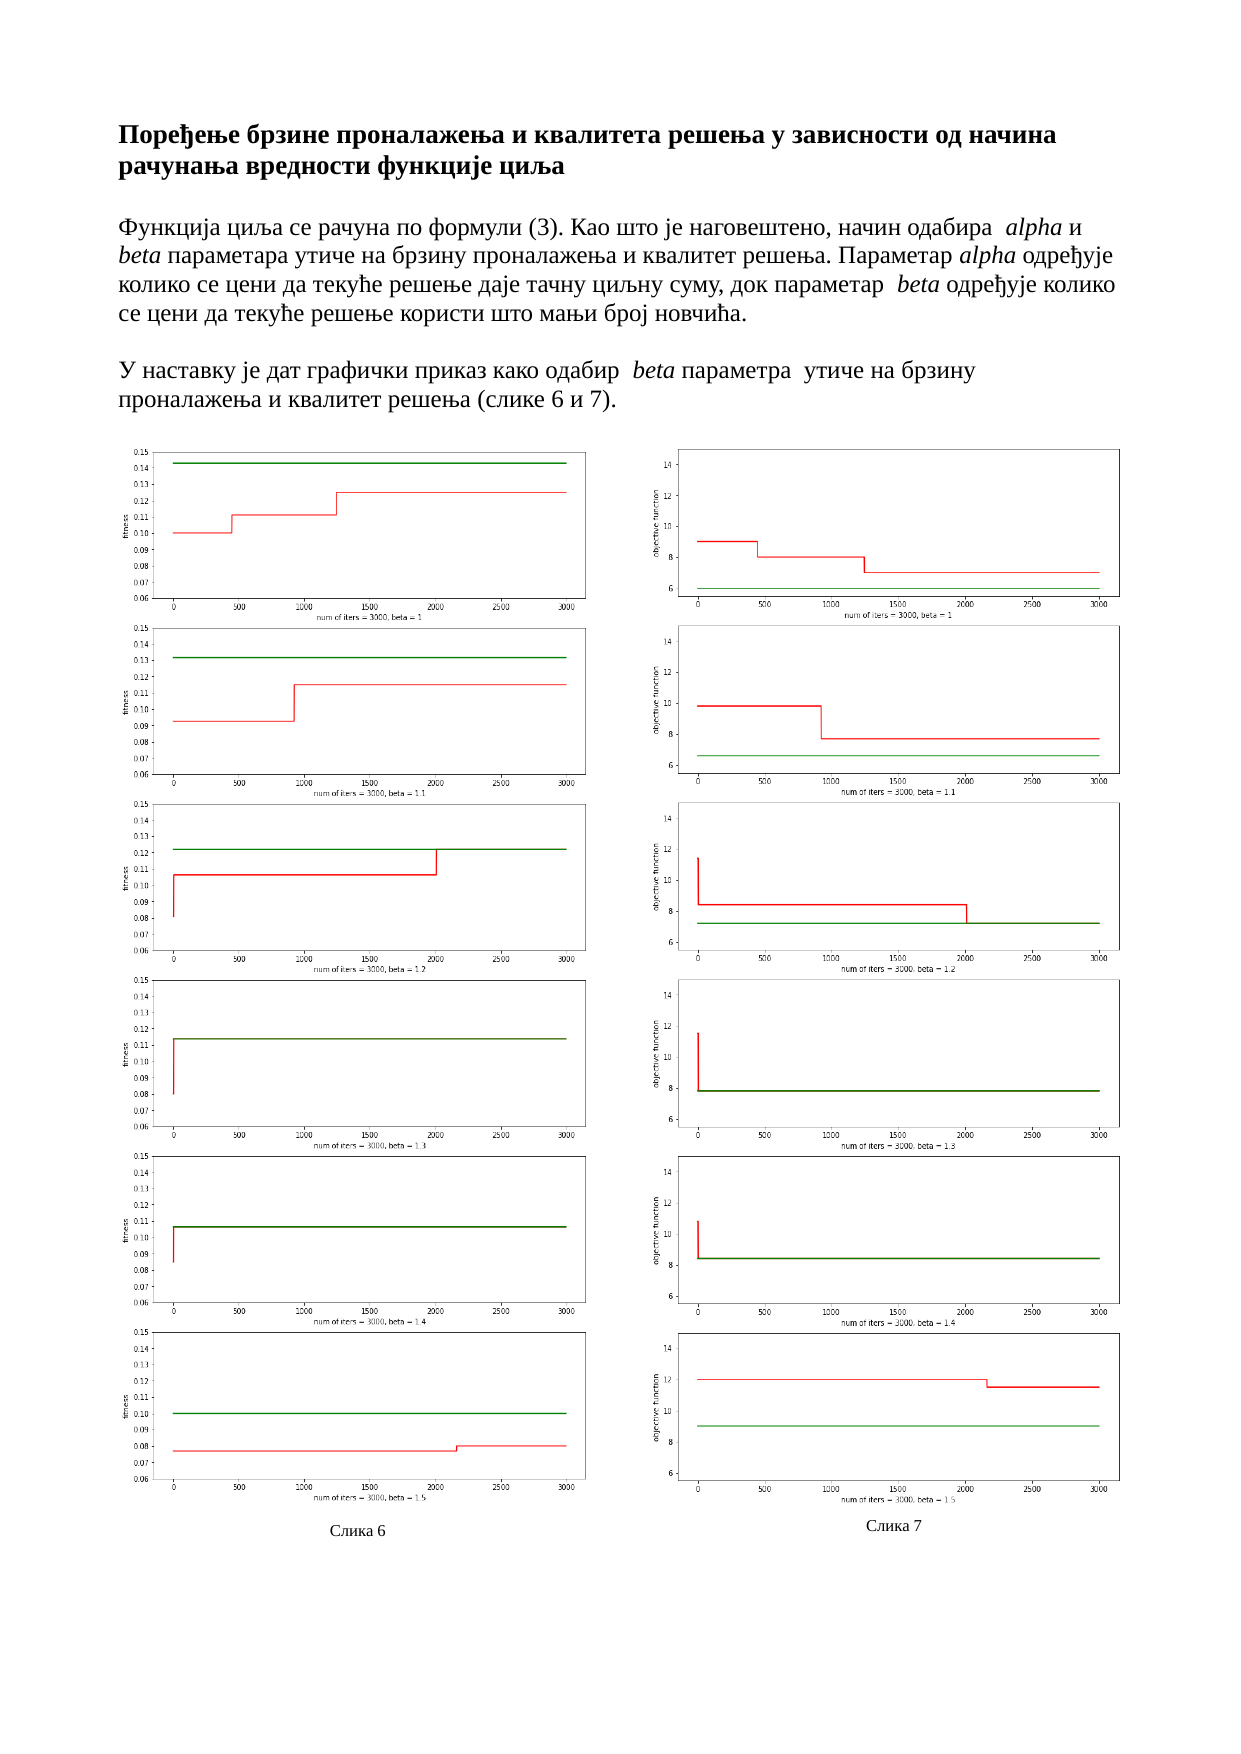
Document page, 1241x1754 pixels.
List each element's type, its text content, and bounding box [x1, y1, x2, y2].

picture [118, 443, 590, 1507]
text У наставку је дат графички приказ како одабир beta параметра утиче на брзину проналажења и квалитет решења (слике 6 и 7). [118, 355, 1122, 413]
picture [648, 443, 1123, 1509]
text Поређење брзине проналажења и квалитета решења у зависности од начина рачунања вредности функције циља [118, 118, 1122, 180]
text Функција циља се рачуна по формули (3). Као што је наговештено, начин одабира alpha и beta параметара утиче на брзину проналажења и квалитет решења. Параметар alpha одређује колико се цени да текуће решење даје тачну циљну суму, док параметар beta одређује колико се цени да текуће решење користи што мањи број новчића. [118, 212, 1122, 327]
